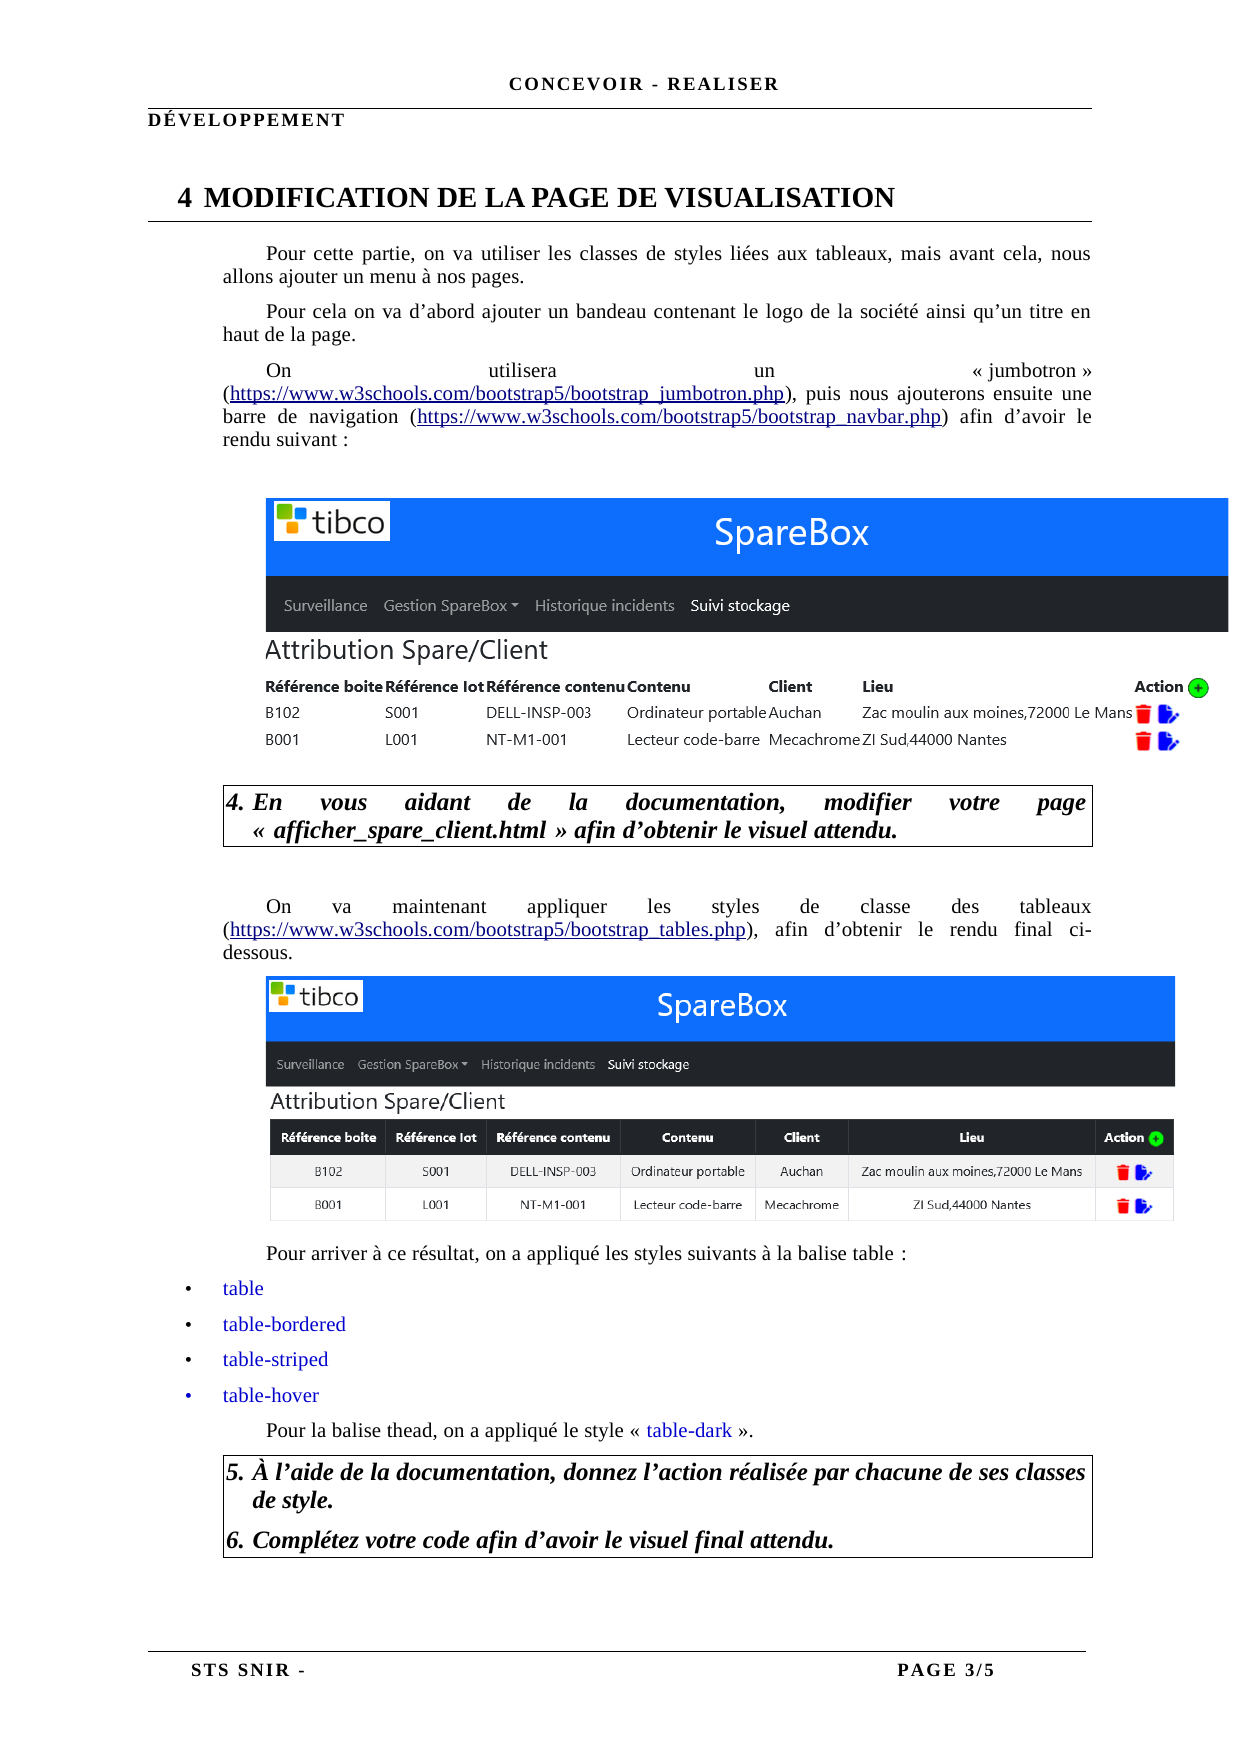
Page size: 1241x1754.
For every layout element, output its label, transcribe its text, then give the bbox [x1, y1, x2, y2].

text Pour cela on va d’abord ajouter un bandeau contenant le logo de la société ainsi qu’un titre en haut de la page. [223, 300, 1092, 346]
list table-bordered [185, 1313, 1092, 1336]
picture [265, 976, 1176, 1225]
list En vous aidant de la documentation, modifier votre page « afficher_spare_client.html » afin d’obtenir le visuel attendu. [224, 786, 1092, 846]
list table-hover [185, 1384, 1092, 1407]
text Pour cette partie, on va utiliser les classes de styles liées aux tableaux, mais avant cela, nous allons ajouter un menu à nos pages. [223, 242, 1092, 288]
text Pour la balise thead, on a appliqué le style « table-dark ». [223, 1419, 1092, 1442]
text On utilisera un « jumbotron » (https://www.w3schools.com/bootstrap5/bootstrap_jumbotron.php), puis nous ajouterons ensuite une barre de navigation (https://www.w3schools.com/bootstrap5/bootstrap_navbar.php) afin d’avoir le rendu suivant : [223, 359, 1092, 451]
picture [265, 498, 1229, 768]
list À l’aide de la documentation, donnez l’action réalisée par chacune de ses classes de style. [224, 1456, 1092, 1514]
text Pour arriver à ce résultat, on a appliqué les styles suivants à la balise table : [223, 1242, 1092, 1265]
list Complétez votre code afin d’avoir le visuel final attendu. [224, 1523, 1092, 1557]
list table-striped [185, 1348, 1092, 1371]
text On va maintenant appliquer les styles de classe des tableaux (https://www.w3schools.com/bootstrap5/bootstrap_tables.php), afin d’obtenir le rendu final ci-dessous. [223, 894, 1092, 964]
list table [185, 1277, 1092, 1300]
subtitle Modification de la page de visualisation [148, 178, 1092, 221]
